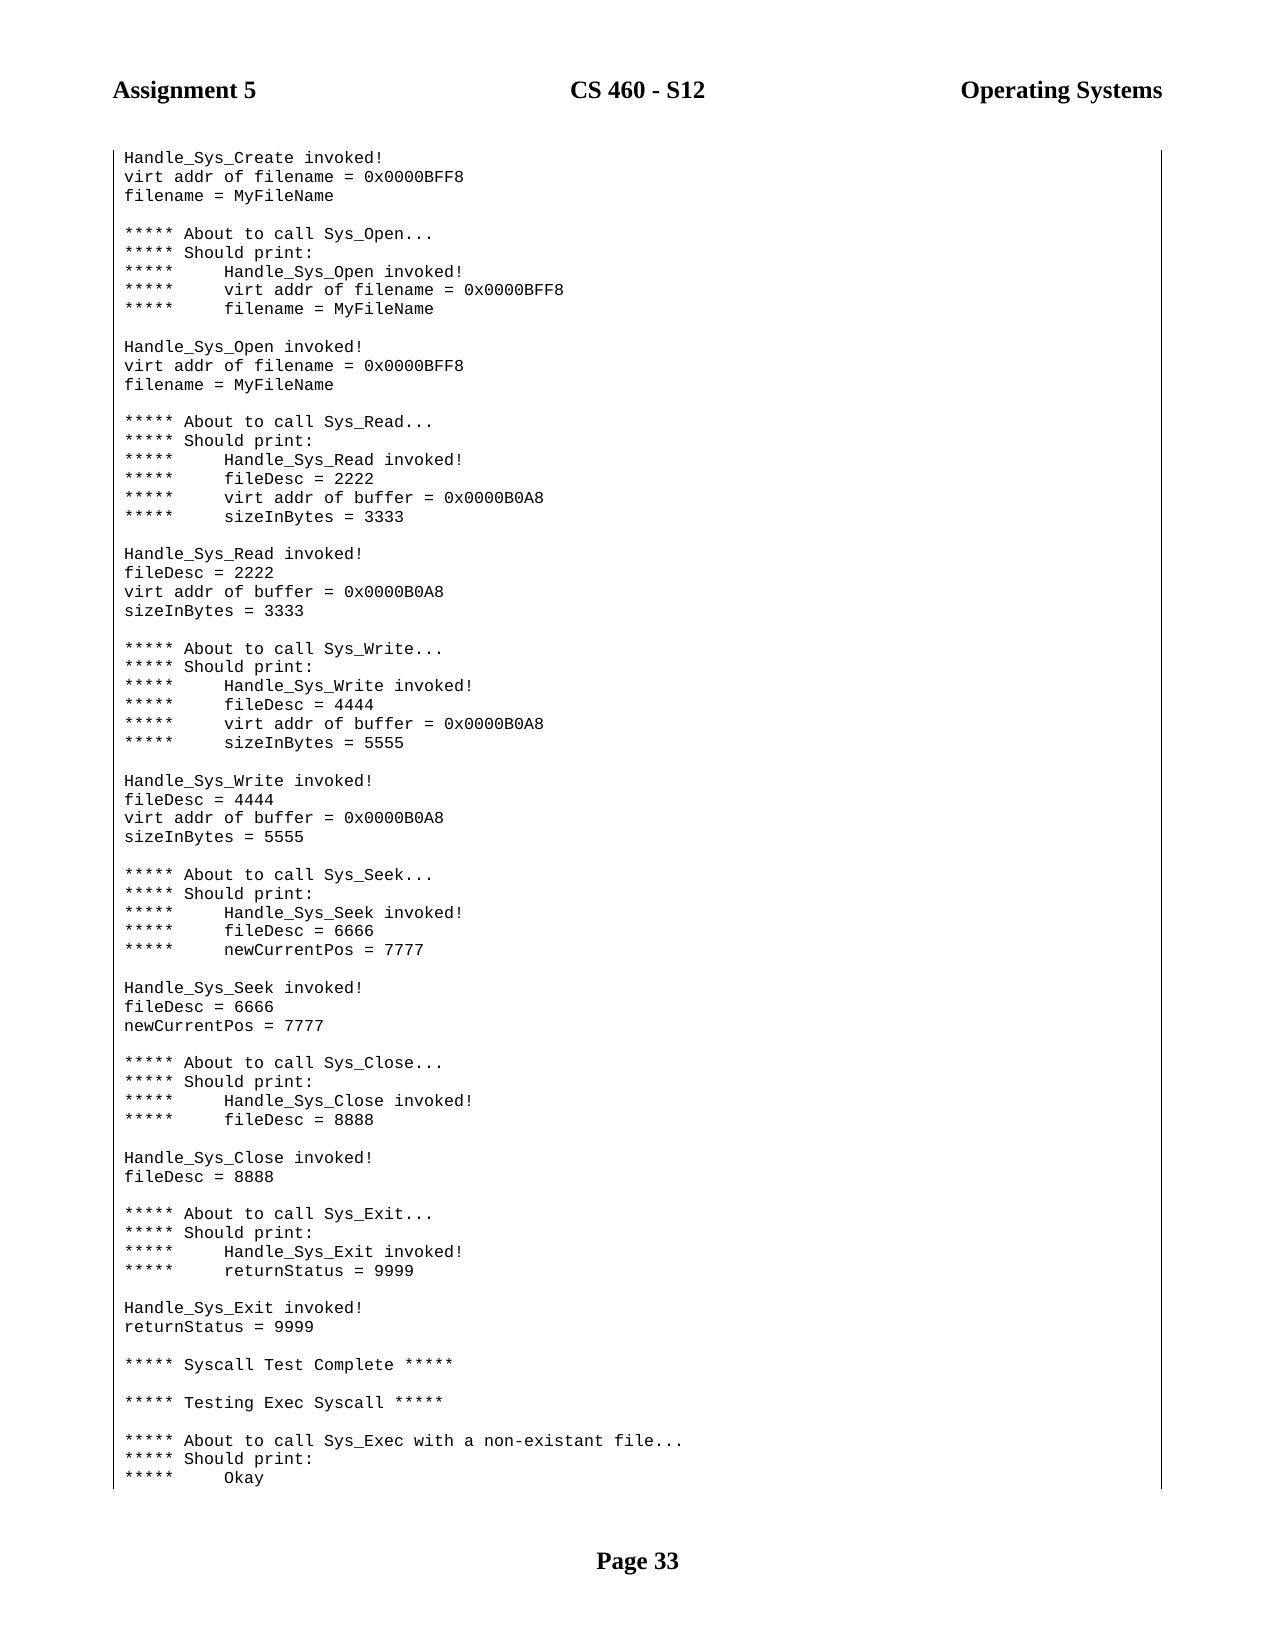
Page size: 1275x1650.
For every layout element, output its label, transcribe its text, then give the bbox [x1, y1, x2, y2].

text ***** Should print: [114, 1074, 1161, 1093]
text ***** virt addr of buffer = 0x0000B0A8 [114, 489, 1161, 508]
text ***** Handle_Sys_Write invoked! [114, 678, 1161, 697]
text Handle_Sys_Create invoked! [114, 150, 1161, 169]
text Handle_Sys_Write invoked! [114, 772, 1161, 791]
text ***** returnStatus = 9999 [114, 1262, 1161, 1281]
text Handle_Sys_Seek invoked! [114, 979, 1161, 998]
text ***** Should print: [114, 433, 1161, 452]
text ***** Syscall Test Complete ***** [114, 1357, 1161, 1376]
text Handle_Sys_Read invoked! [114, 546, 1161, 565]
text returnStatus = 9999 [114, 1319, 1161, 1338]
text ***** Handle_Sys_Read invoked! [114, 452, 1161, 471]
text ***** sizeInBytes = 3333 [114, 508, 1161, 527]
text ***** Testing Exec Syscall ***** [114, 1394, 1161, 1413]
text ***** newCurrentPos = 7777 [114, 942, 1161, 961]
text newCurrentPos = 7777 [114, 1017, 1161, 1036]
text fileDesc = 2222 [114, 565, 1161, 584]
text ***** fileDesc = 8888 [114, 1112, 1161, 1130]
text ***** Okay [114, 1470, 1161, 1489]
text ***** fileDesc = 2222 [114, 471, 1161, 489]
text ***** Handle_Sys_Close invoked! [114, 1093, 1161, 1112]
text ***** About to call Sys_Exit... [114, 1206, 1161, 1225]
text virt addr of buffer = 0x0000B0A8 [114, 810, 1161, 829]
text fileDesc = 8888 [114, 1168, 1161, 1187]
text ***** fileDesc = 6666 [114, 923, 1161, 942]
text ***** Should print: [114, 244, 1161, 263]
text ***** fileDesc = 4444 [114, 697, 1161, 716]
text ***** Should print: [114, 1451, 1161, 1470]
text sizeInBytes = 5555 [114, 829, 1161, 848]
text virt addr of filename = 0x0000BFF8 [114, 357, 1161, 376]
text filename = MyFileName [114, 376, 1161, 395]
text ***** About to call Sys_Write... [114, 640, 1161, 659]
text ***** filename = MyFileName [114, 301, 1161, 320]
text ***** About to call Sys_Close... [114, 1055, 1161, 1074]
text ***** About to call Sys_Open... [114, 225, 1161, 244]
text fileDesc = 4444 [114, 791, 1161, 810]
text virt addr of buffer = 0x0000B0A8 [114, 584, 1161, 602]
text filename = MyFileName [114, 188, 1161, 207]
text ***** sizeInBytes = 5555 [114, 734, 1161, 753]
text ***** virt addr of buffer = 0x0000B0A8 [114, 716, 1161, 734]
text virt addr of filename = 0x0000BFF8 [114, 169, 1161, 188]
text fileDesc = 6666 [114, 998, 1161, 1017]
text ***** Should print: [114, 885, 1161, 904]
text Handle_Sys_Close invoked! [114, 1149, 1161, 1168]
text Handle_Sys_Exit invoked! [114, 1300, 1161, 1319]
text ***** About to call Sys_Read... [114, 414, 1161, 433]
text ***** Handle_Sys_Seek invoked! [114, 904, 1161, 923]
text ***** Should print: [114, 659, 1161, 678]
text Handle_Sys_Open invoked! [114, 338, 1161, 357]
text ***** About to call Sys_Seek... [114, 866, 1161, 885]
text ***** Should print: [114, 1225, 1161, 1243]
text ***** Handle_Sys_Open invoked! [114, 263, 1161, 282]
text sizeInBytes = 3333 [114, 602, 1161, 621]
text ***** About to call Sys_Exec with a non-existant file... [114, 1432, 1161, 1451]
text ***** Handle_Sys_Exit invoked! [114, 1243, 1161, 1262]
text ***** virt addr of filename = 0x0000BFF8 [114, 282, 1161, 301]
